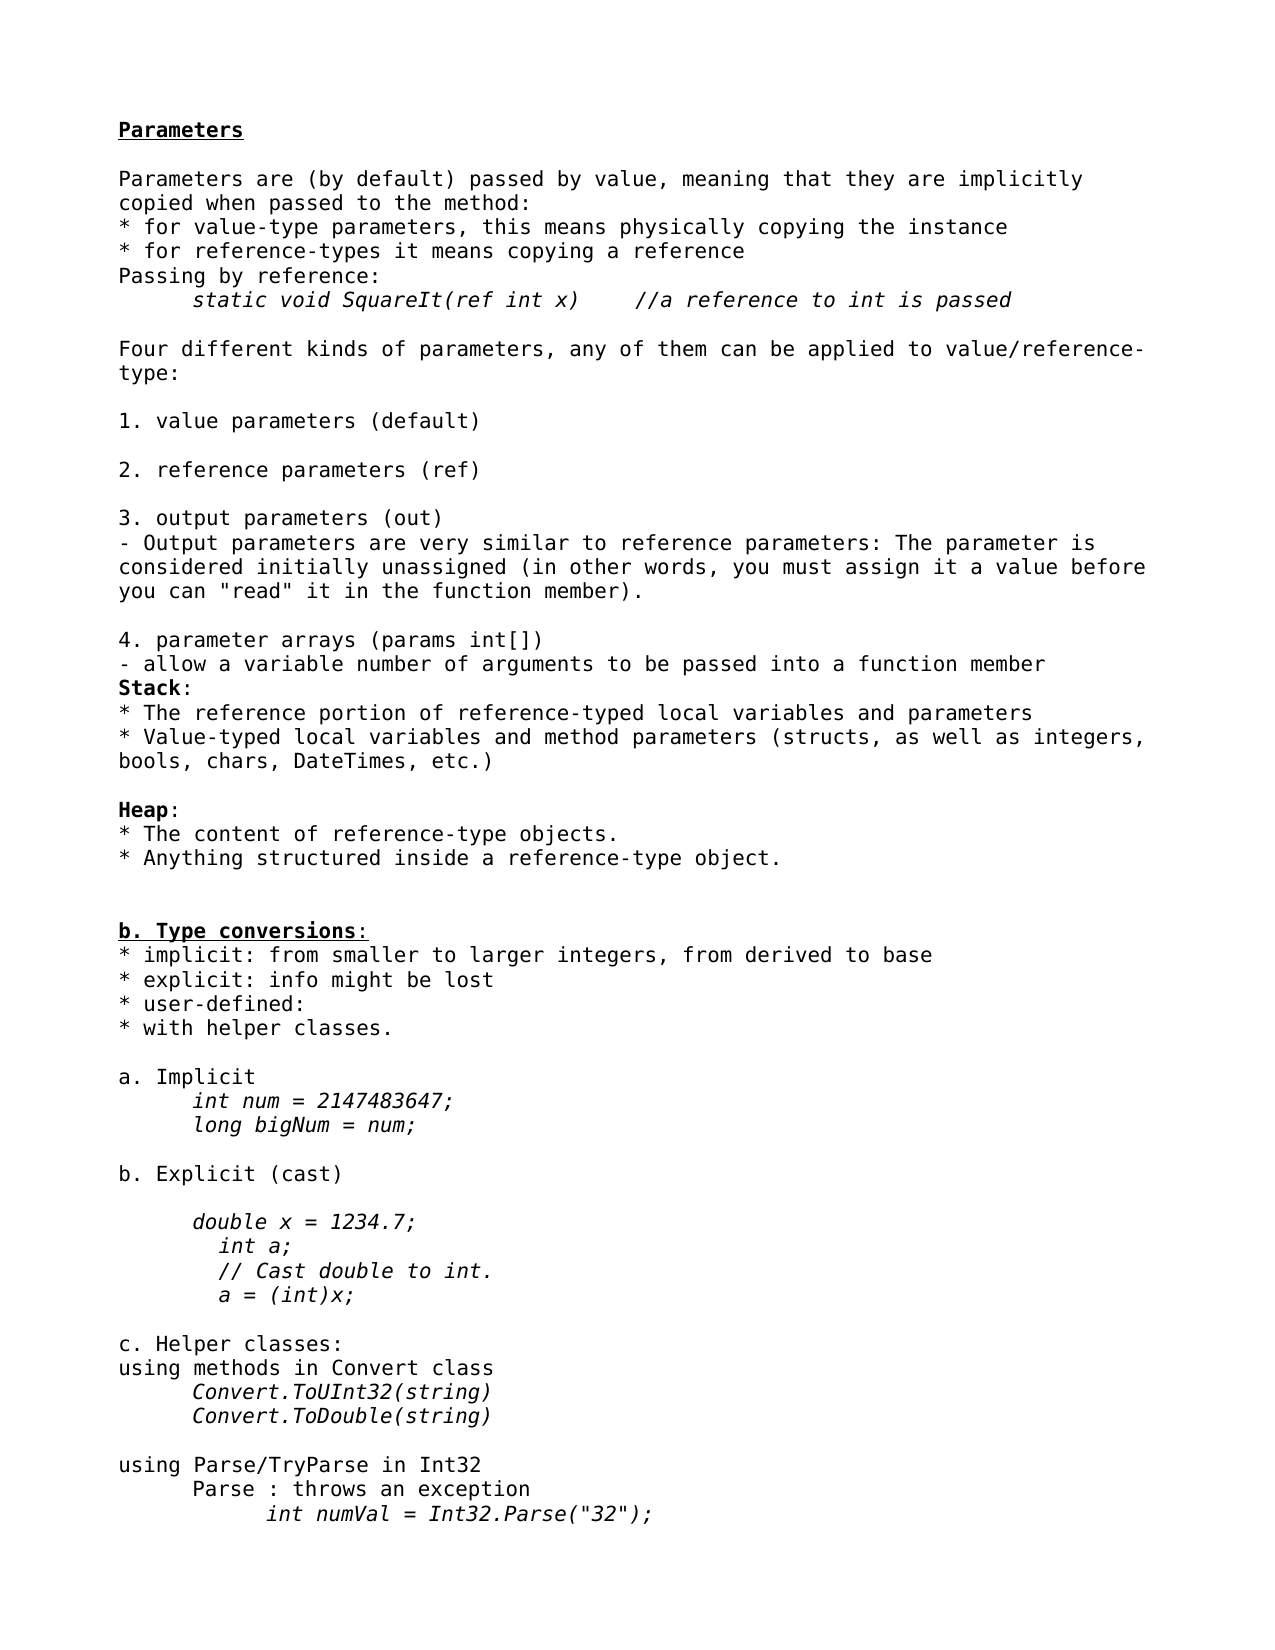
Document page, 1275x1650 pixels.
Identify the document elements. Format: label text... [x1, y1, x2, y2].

text * for value-type parameters, this means physically copying the instance [118, 215, 1157, 239]
text 3. output parameters (out) [118, 506, 1157, 531]
text Stack: [118, 676, 1157, 701]
text * with helper classes. [118, 1016, 1157, 1040]
text * Anything structured inside a reference-type object. [118, 846, 1157, 871]
text int num = 2147483647; [118, 1089, 1157, 1113]
text Convert.ToUInt32(string) [118, 1380, 1157, 1404]
text Parameters [118, 118, 1157, 142]
text int a; [118, 1234, 1157, 1259]
text double x = 1234.7; [118, 1210, 1157, 1234]
text // Cast double to int. [118, 1259, 1157, 1283]
text * Value-typed local variables and method parameters (structs, as well as integers, bools, chars, DateTimes, etc.) [118, 725, 1157, 773]
text * explicit: info might be lost [118, 968, 1157, 992]
text using Parse/TryParse in Int32 [118, 1453, 1157, 1477]
text a. Implicit [118, 1065, 1157, 1089]
text Heap: [118, 798, 1157, 822]
text Convert.ToDouble(string) [118, 1404, 1157, 1429]
text int numVal = Int32.Parse("32"); [118, 1502, 1157, 1526]
text Four different kinds of parameters, any of them can be applied to value/reference-type: [118, 337, 1157, 385]
text * implicit: from smaller to larger integers, from derived to base [118, 943, 1157, 968]
text * The content of reference-type objects. [118, 822, 1157, 846]
text Parameters are (by default) passed by value, meaning that they are implicitly copied when passed to the method: [118, 167, 1157, 215]
text c. Helper classes: [118, 1332, 1157, 1356]
text - Output parameters are very similar to reference parameters: The parameter is considered initially unassigned (in other words, you must assign it a value before you can "read" it in the function member). [118, 531, 1157, 603]
text using methods in Convert class [118, 1356, 1157, 1380]
text Parse : throws an exception [118, 1477, 1157, 1502]
text b. Type conversions: [118, 919, 1157, 943]
text 1. value parameters (default) [118, 409, 1157, 434]
text a = (int)x; [118, 1283, 1157, 1307]
text * The reference portion of reference-typed local variables and parameters [118, 701, 1157, 725]
text static void SquareIt(ref int x) //a reference to int is passed [118, 288, 1157, 312]
text 2. reference parameters (ref) [118, 458, 1157, 482]
text - allow a variable number of arguments to be passed into a function member [118, 652, 1157, 676]
text * user-defined: [118, 992, 1157, 1016]
text long bigNum = num; [118, 1113, 1157, 1137]
text Passing by reference: [118, 264, 1157, 288]
text * for reference-types it means copying a reference [118, 239, 1157, 264]
text b. Explicit (cast) [118, 1162, 1157, 1186]
text 4. parameter arrays (params int[]) [118, 628, 1157, 652]
